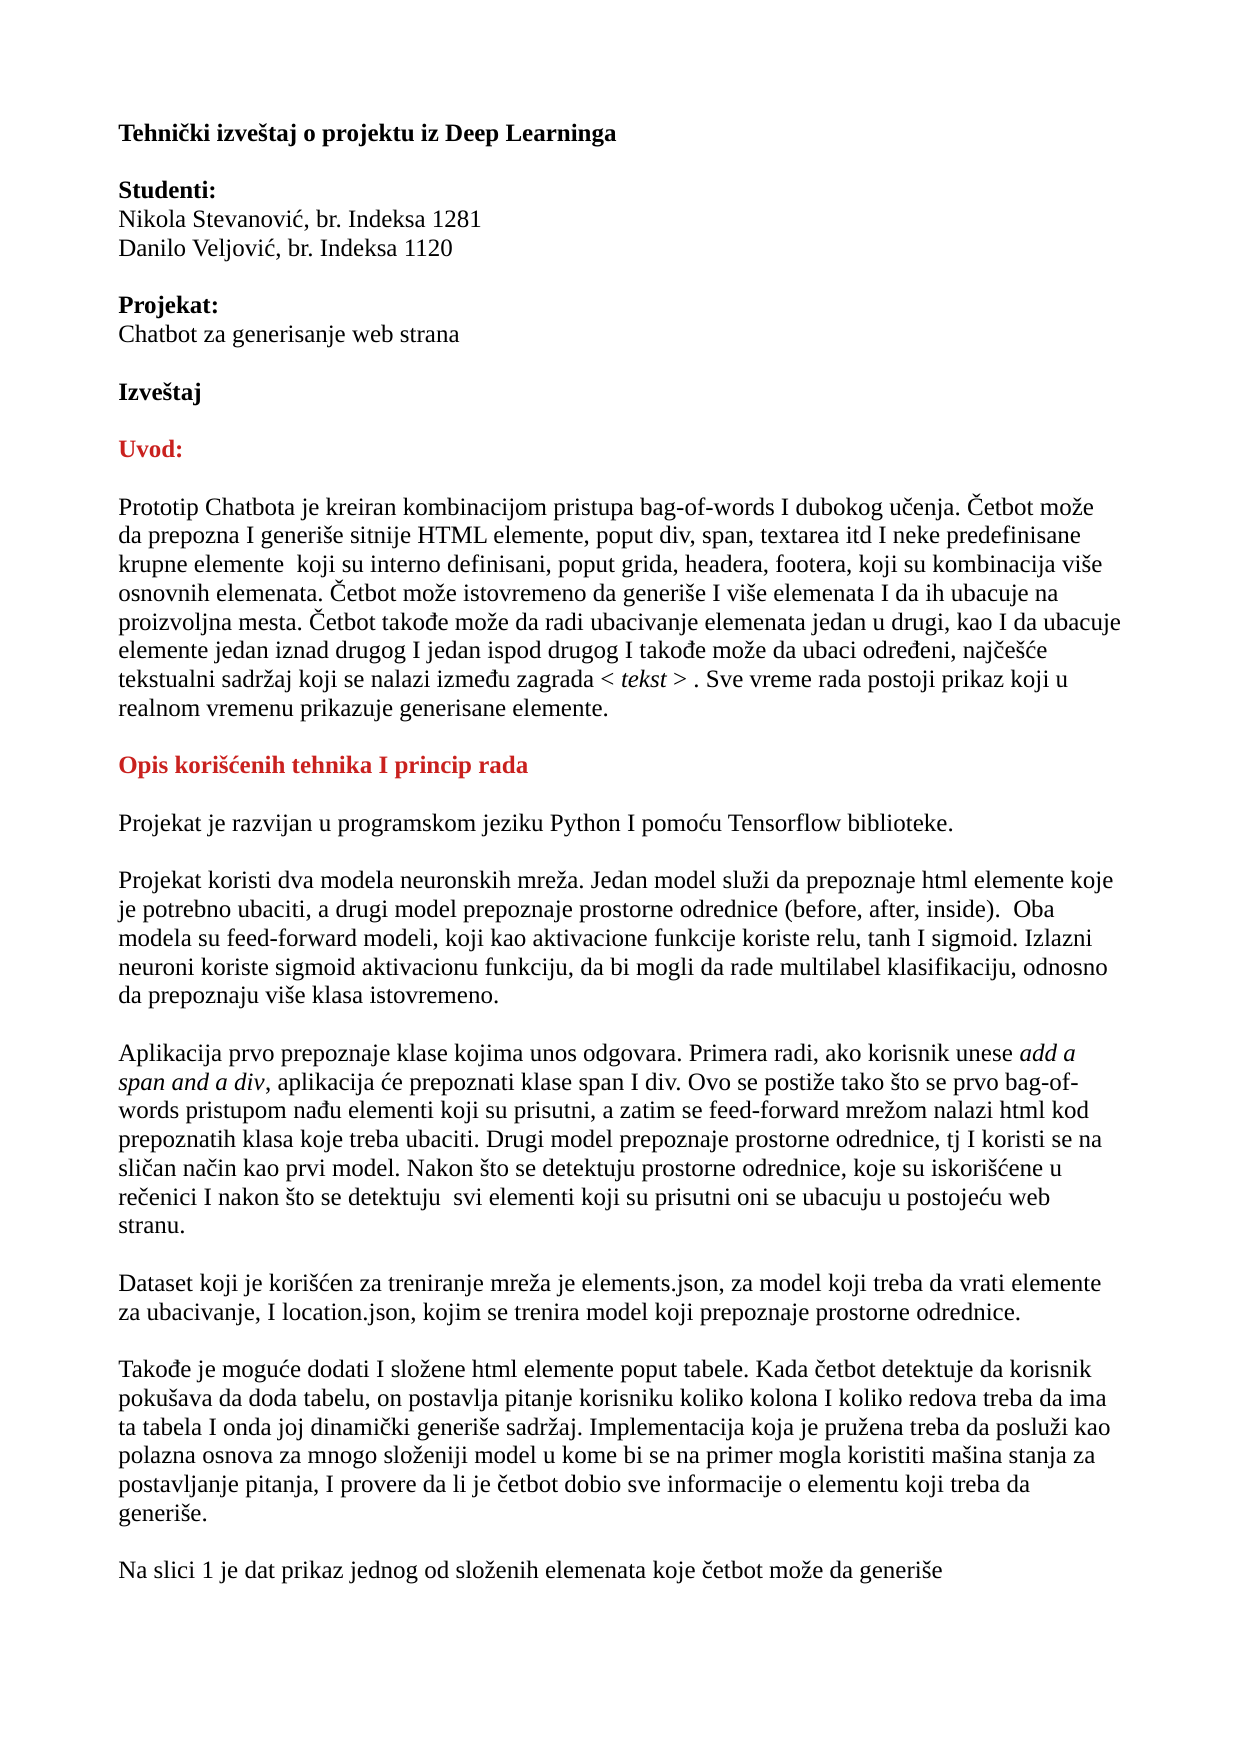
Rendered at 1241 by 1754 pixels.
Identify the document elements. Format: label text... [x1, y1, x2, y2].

text Na slici 1 je dat prikaz jednog od složenih elemenata koje četbot može da generiše [118, 1556, 1122, 1584]
text Projekat je razvijan u programskom jeziku Python I pomoću Tensorflow biblioteke. [118, 808, 1122, 837]
text Opis korišćenih tehnika I princip rada [118, 751, 1122, 779]
text Studenti: [118, 176, 1122, 204]
text Projekat koristi dva modela neuronskih mreža. Jedan model služi da prepoznaje html elemente koje je potrebno ubaciti, a drugi model prepoznaje prostorne odrednice (before, after, inside). Oba modela su feed-forward modeli, koji kao aktivacione funkcije koriste relu, tanh I sigmoid. Izlazni neuroni koriste sigmoid aktivacionu funkciju, da bi mogli da rade multilabel klasifikaciju, odnosno da prepoznaju više klasa istovremeno. [118, 866, 1122, 1009]
text Danilo Veljović, br. Indeksa 1120 [118, 233, 1122, 262]
text Prototip Chatbota je kreiran kombinacijom pristupa bag-of-words I dubokog učenja. Četbot može da prepozna I generiše sitnije HTML elemente, poput div, span, textarea itd I neke predefinisane krupne elemente koji su interno definisani, poput grida, headera, footera, koji su kombinacija više osnovnih elemenata. Četbot može istovremeno da generiše I više elemenata I da ih ubacuje na proizvoljna mesta. Četbot takođe može da radi ubacivanje elemenata jedan u drugi, kao I da ubacuje elemente jedan iznad drugog I jedan ispod drugog I takođe može da ubaci određeni, najčešće tekstualni sadržaj koji se nalazi između zagrada < tekst > . Sve vreme rada postoji prikaz koji u realnom vremenu prikazuje generisane elemente. [118, 492, 1122, 722]
text Projekat: [118, 291, 1122, 319]
text Chatbot za generisanje web strana [118, 319, 1122, 348]
text Izveštaj [118, 377, 1122, 406]
text Takođe je moguće dodati I složene html elemente poput tabele. Kada četbot detektuje da korisnik pokušava da doda tabelu, on postavlja pitanje korisniku koliko kolona I koliko redova treba da ima ta tabela I onda joj dinamički generiše sadržaj. Implementacija koja je pružena treba da posluži kao polazna osnova za mnogo složeniji model u kome bi se na primer mogla koristiti mašina stanja za postavljanje pitanja, I provere da li je četbot dobio sve informacije o elementu koji treba da generiše. [118, 1354, 1122, 1527]
text Tehnički izveštaj o projektu iz Deep Learninga [118, 118, 1122, 147]
text Nikola Stevanović, br. Indeksa 1281 [118, 204, 1122, 233]
text Uvod: [118, 434, 1122, 463]
text Aplikacija prvo prepoznaje klase kojima unos odgovara. Primera radi, ako korisnik unese add a span and a div, aplikacija će prepoznati klase span I div. Ovo se postiže tako što se prvo bag-of-words pristupom nađu elementi koji su prisutni, a zatim se feed-forward mrežom nalazi html kod prepoznatih klasa koje treba ubaciti. Drugi model prepoznaje prostorne odrednice, tj I koristi se na sličan način kao prvi model. Nakon što se detektuju prostorne odrednice, koje su iskorišćene u rečenici I nakon što se detektuju svi elementi koji su prisutni oni se ubacuju u postojeću web stranu. [118, 1038, 1122, 1239]
text Dataset koji je korišćen za treniranje mreža je elements.json, za model koji treba da vrati elemente za ubacivanje, I location.json, kojim se trenira model koji prepoznaje prostorne odrednice. [118, 1268, 1122, 1326]
